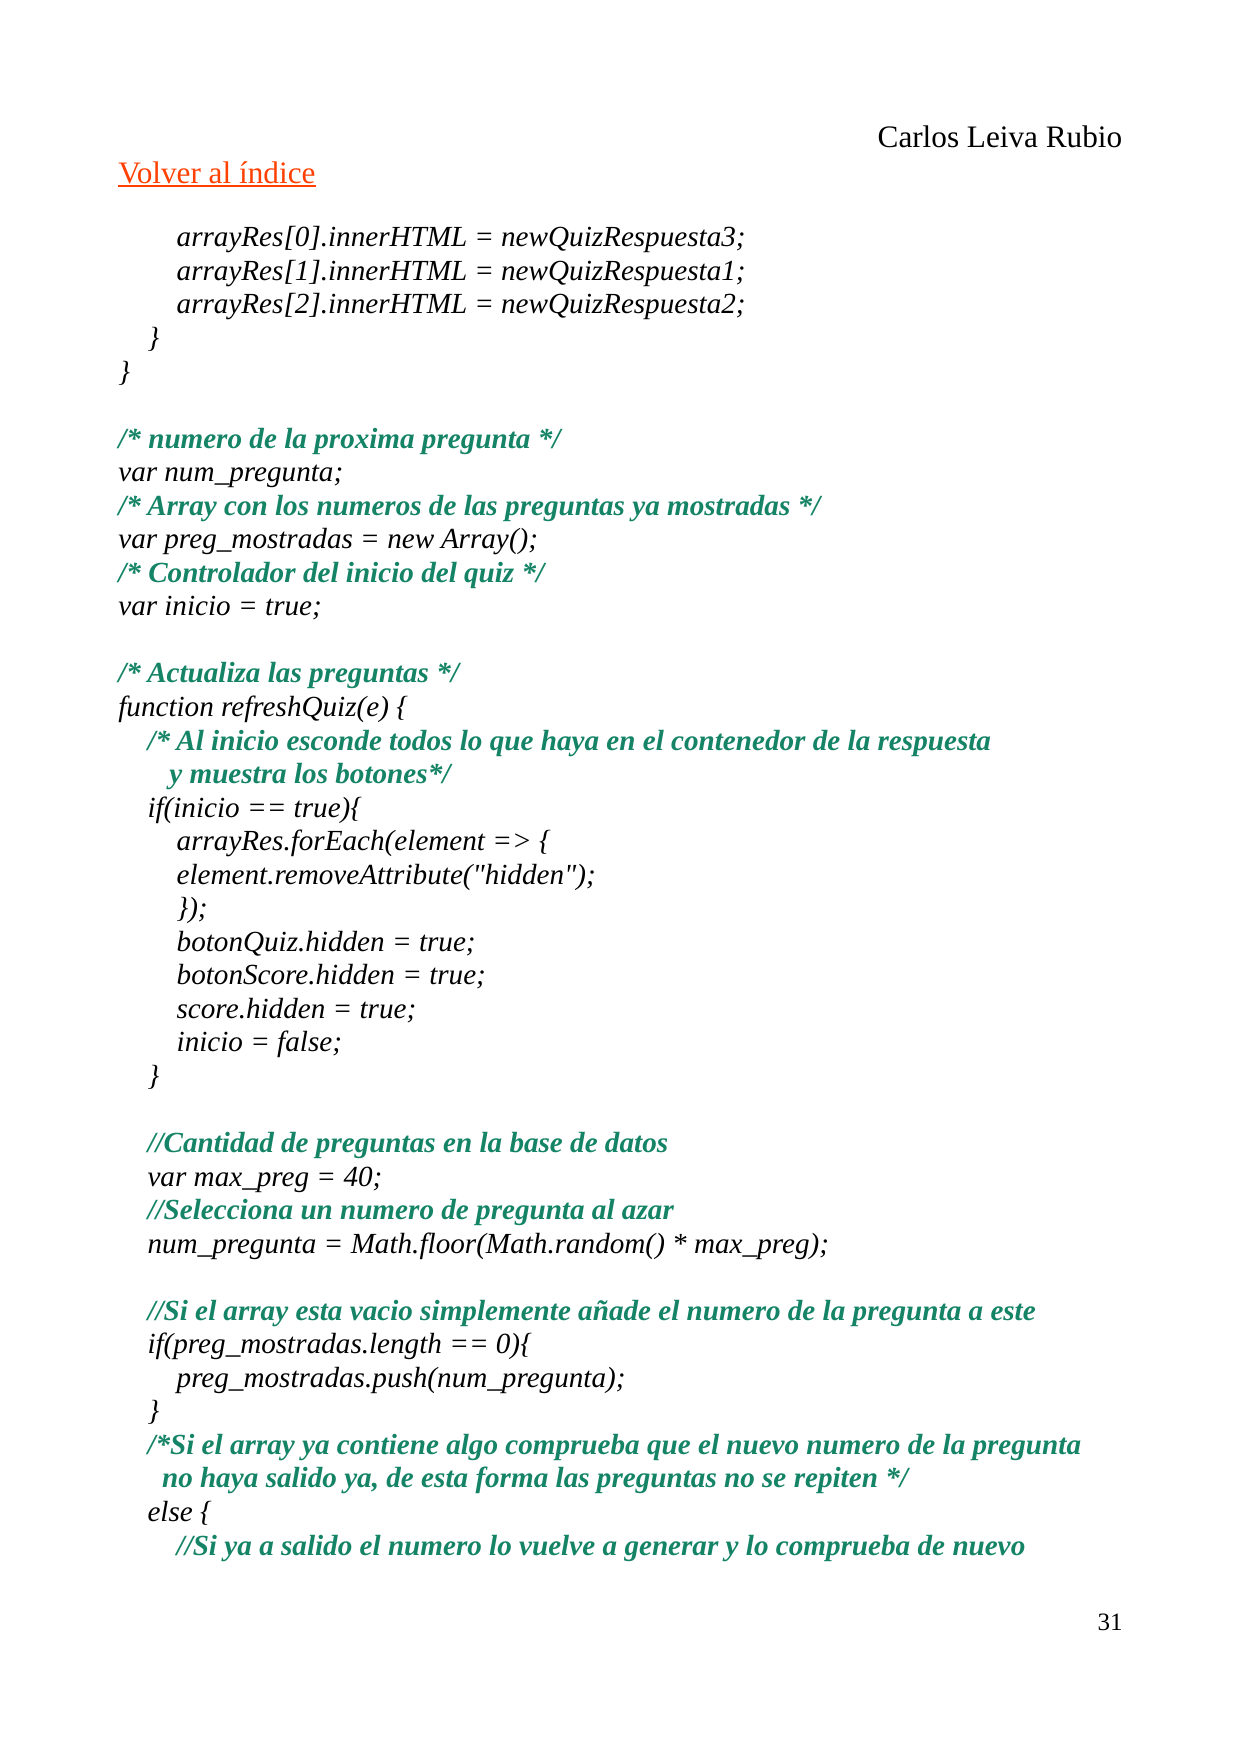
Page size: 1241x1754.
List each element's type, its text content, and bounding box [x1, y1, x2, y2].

text } [118, 354, 1122, 387]
text num_pregunta = Math.floor(Math.random() * max_preg); [118, 1226, 1122, 1259]
text /* numero de la proxima pregunta */ [118, 421, 1122, 454]
text /* Actualiza las preguntas */ [118, 656, 1122, 689]
text } [118, 1058, 1122, 1092]
text y muestra los botones*/ [118, 756, 1122, 790]
text //Selecciona un numero de pregunta al azar [118, 1192, 1122, 1226]
text /* Al inicio esconde todos lo que haya en el contenedor de la respuesta [118, 723, 1122, 756]
text element.removeAttribute("hidden"); [118, 857, 1122, 890]
text var inicio = true; [118, 588, 1122, 622]
text score.hidden = true; [118, 991, 1122, 1024]
text if(preg_mostradas.length == 0){ [118, 1326, 1122, 1360]
text //Si ya a salido el numero lo vuelve a generar y lo comprueba de nuevo [118, 1528, 1122, 1561]
text if(inicio == true){ [118, 790, 1122, 823]
text }); [118, 890, 1122, 924]
text var num_pregunta; [118, 454, 1122, 488]
text } [118, 1393, 1122, 1427]
text arrayRes.forEach(element => { [118, 823, 1122, 857]
text else { [118, 1494, 1122, 1528]
text } [118, 320, 1122, 354]
text arrayRes[1].innerHTML = newQuizRespuesta1; [118, 253, 1122, 287]
text /*Si el array ya contiene algo comprueba que el nuevo numero de la pregunta [118, 1427, 1122, 1461]
text arrayRes[0].innerHTML = newQuizRespuesta3; [118, 219, 1122, 253]
text preg_mostradas.push(num_pregunta); [118, 1360, 1122, 1393]
text /* Array con los numeros de las preguntas ya mostradas */ [118, 488, 1122, 521]
text //Cantidad de preguntas en la base de datos [118, 1125, 1122, 1159]
text botonQuiz.hidden = true; [118, 924, 1122, 957]
text function refreshQuiz(e) { [118, 689, 1122, 723]
text arrayRes[2].innerHTML = newQuizRespuesta2; [118, 287, 1122, 320]
text /* Controlador del inicio del quiz */ [118, 555, 1122, 588]
text var preg_mostradas = new Array(); [118, 521, 1122, 555]
text //Si el array esta vacio simplemente añade el numero de la pregunta a este [118, 1293, 1122, 1326]
text botonScore.hidden = true; [118, 957, 1122, 991]
text var max_preg = 40; [118, 1159, 1122, 1192]
text no haya salido ya, de esta forma las preguntas no se repiten */ [118, 1461, 1122, 1494]
text inicio = false; [118, 1024, 1122, 1058]
